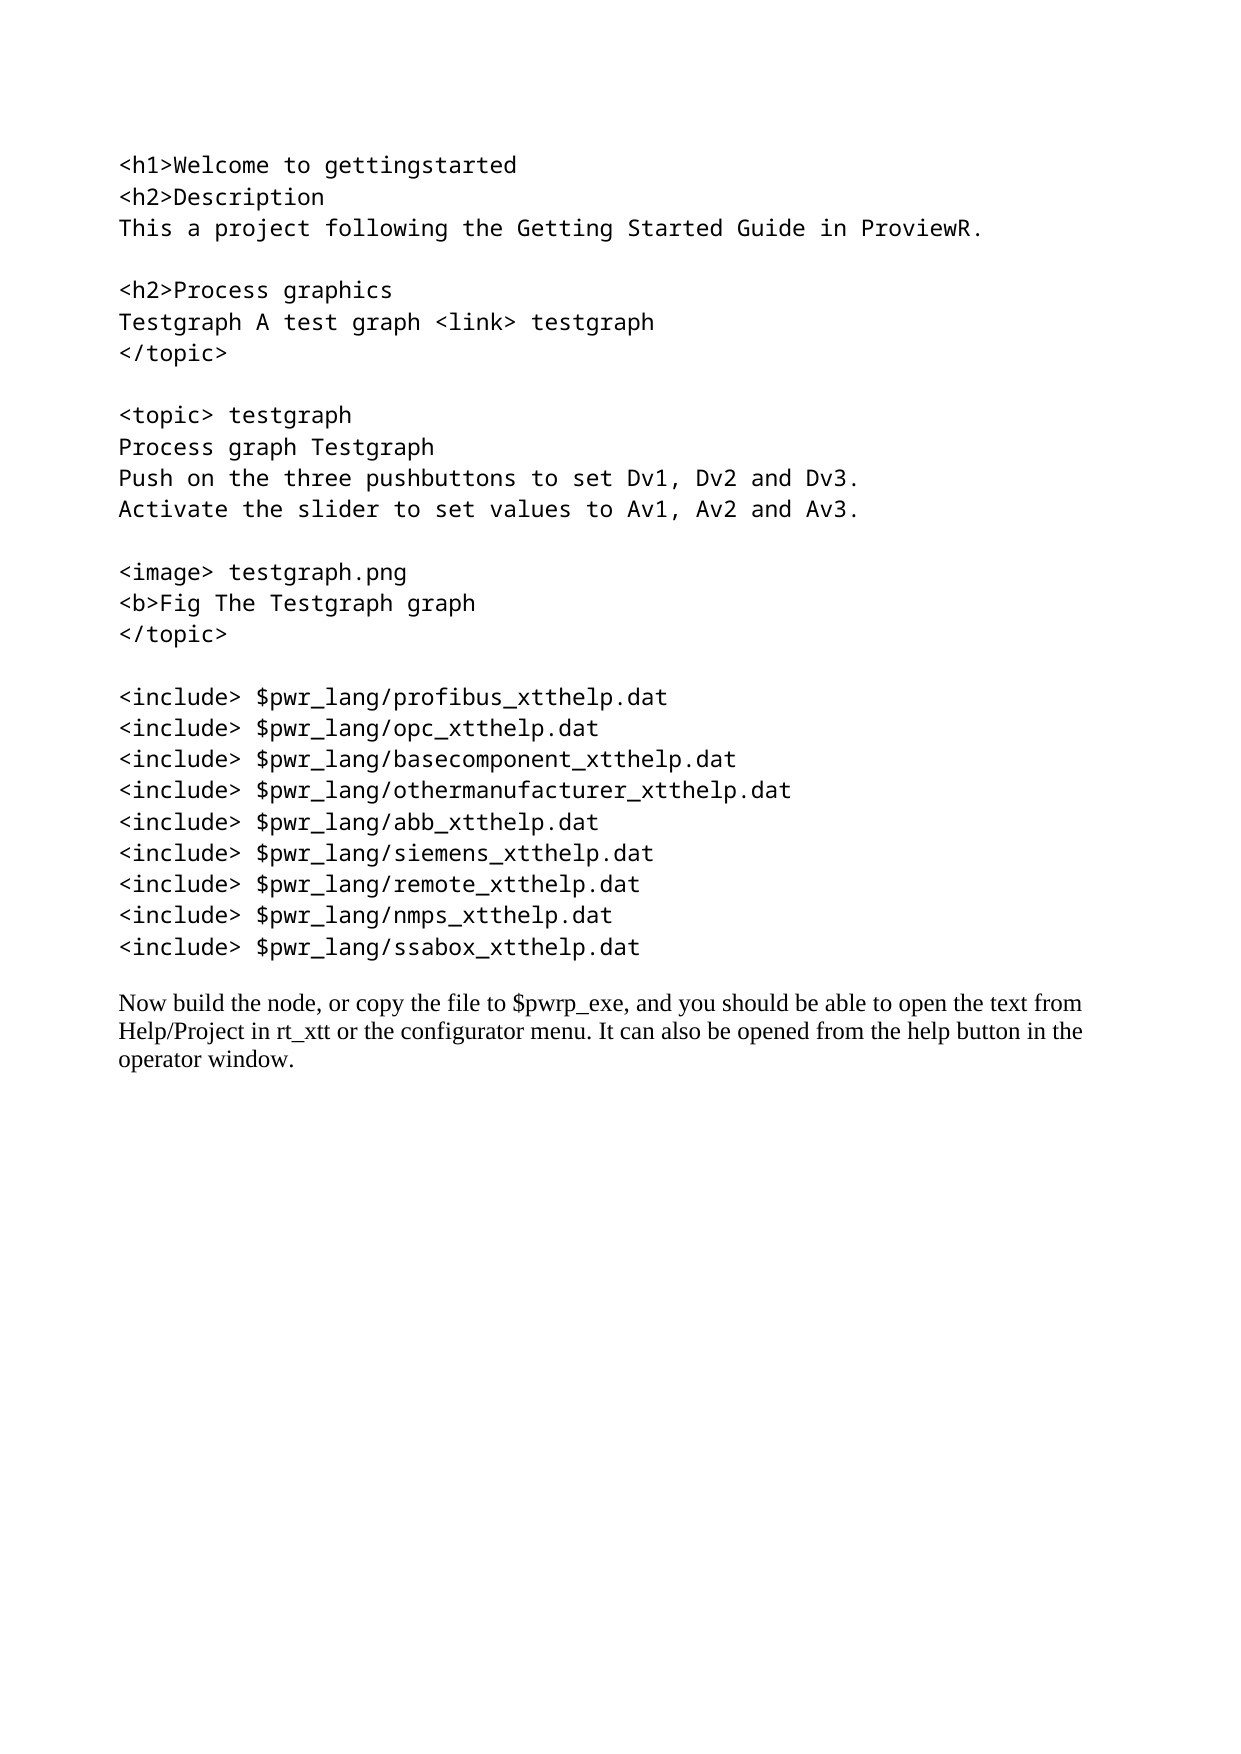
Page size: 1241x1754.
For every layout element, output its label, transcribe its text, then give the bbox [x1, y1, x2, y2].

text <h2>Process graphics [118, 274, 1122, 306]
text <include> $pwr_lang/othermanufacturer_xtthelp.dat [118, 774, 1122, 806]
text </topic> [118, 337, 1122, 368]
text Activate the slider to set values to Av1, Av2 and Av3. [118, 493, 1122, 524]
text Now build the node, or copy the file to $pwrp_exe, and you should be able to open the text from Help/Project in rt_xtt or the configurator menu. It can also be opened from the help button in the operator window. [118, 989, 1122, 1073]
text This a project following the Getting Started Guide in ProviewR. [118, 212, 1122, 243]
text <include> $pwr_lang/ssabox_xtthelp.dat [118, 931, 1122, 962]
text <include> $pwr_lang/basecomponent_xtthelp.dat [118, 743, 1122, 774]
text <h1>Welcome to gettingstarted [118, 149, 1122, 181]
text Push on the three pushbuttons to set Dv1, Dv2 and Dv3. [118, 462, 1122, 493]
text <include> $pwr_lang/opc_xtthelp.dat [118, 712, 1122, 743]
text <b>Fig The Testgraph graph [118, 587, 1122, 618]
text </topic> [118, 618, 1122, 649]
text Testgraph A test graph <link> testgraph [118, 306, 1122, 337]
text <include> $pwr_lang/remote_xtthelp.dat [118, 868, 1122, 899]
text <topic> testgraph [118, 399, 1122, 431]
text <include> $pwr_lang/profibus_xtthelp.dat [118, 681, 1122, 712]
text <image> testgraph.png [118, 556, 1122, 587]
text Process graph Testgraph [118, 431, 1122, 462]
text <h2>Description [118, 181, 1122, 212]
text <include> $pwr_lang/siemens_xtthelp.dat [118, 837, 1122, 868]
text <include> $pwr_lang/nmps_xtthelp.dat [118, 899, 1122, 931]
text <include> $pwr_lang/abb_xtthelp.dat [118, 806, 1122, 837]
